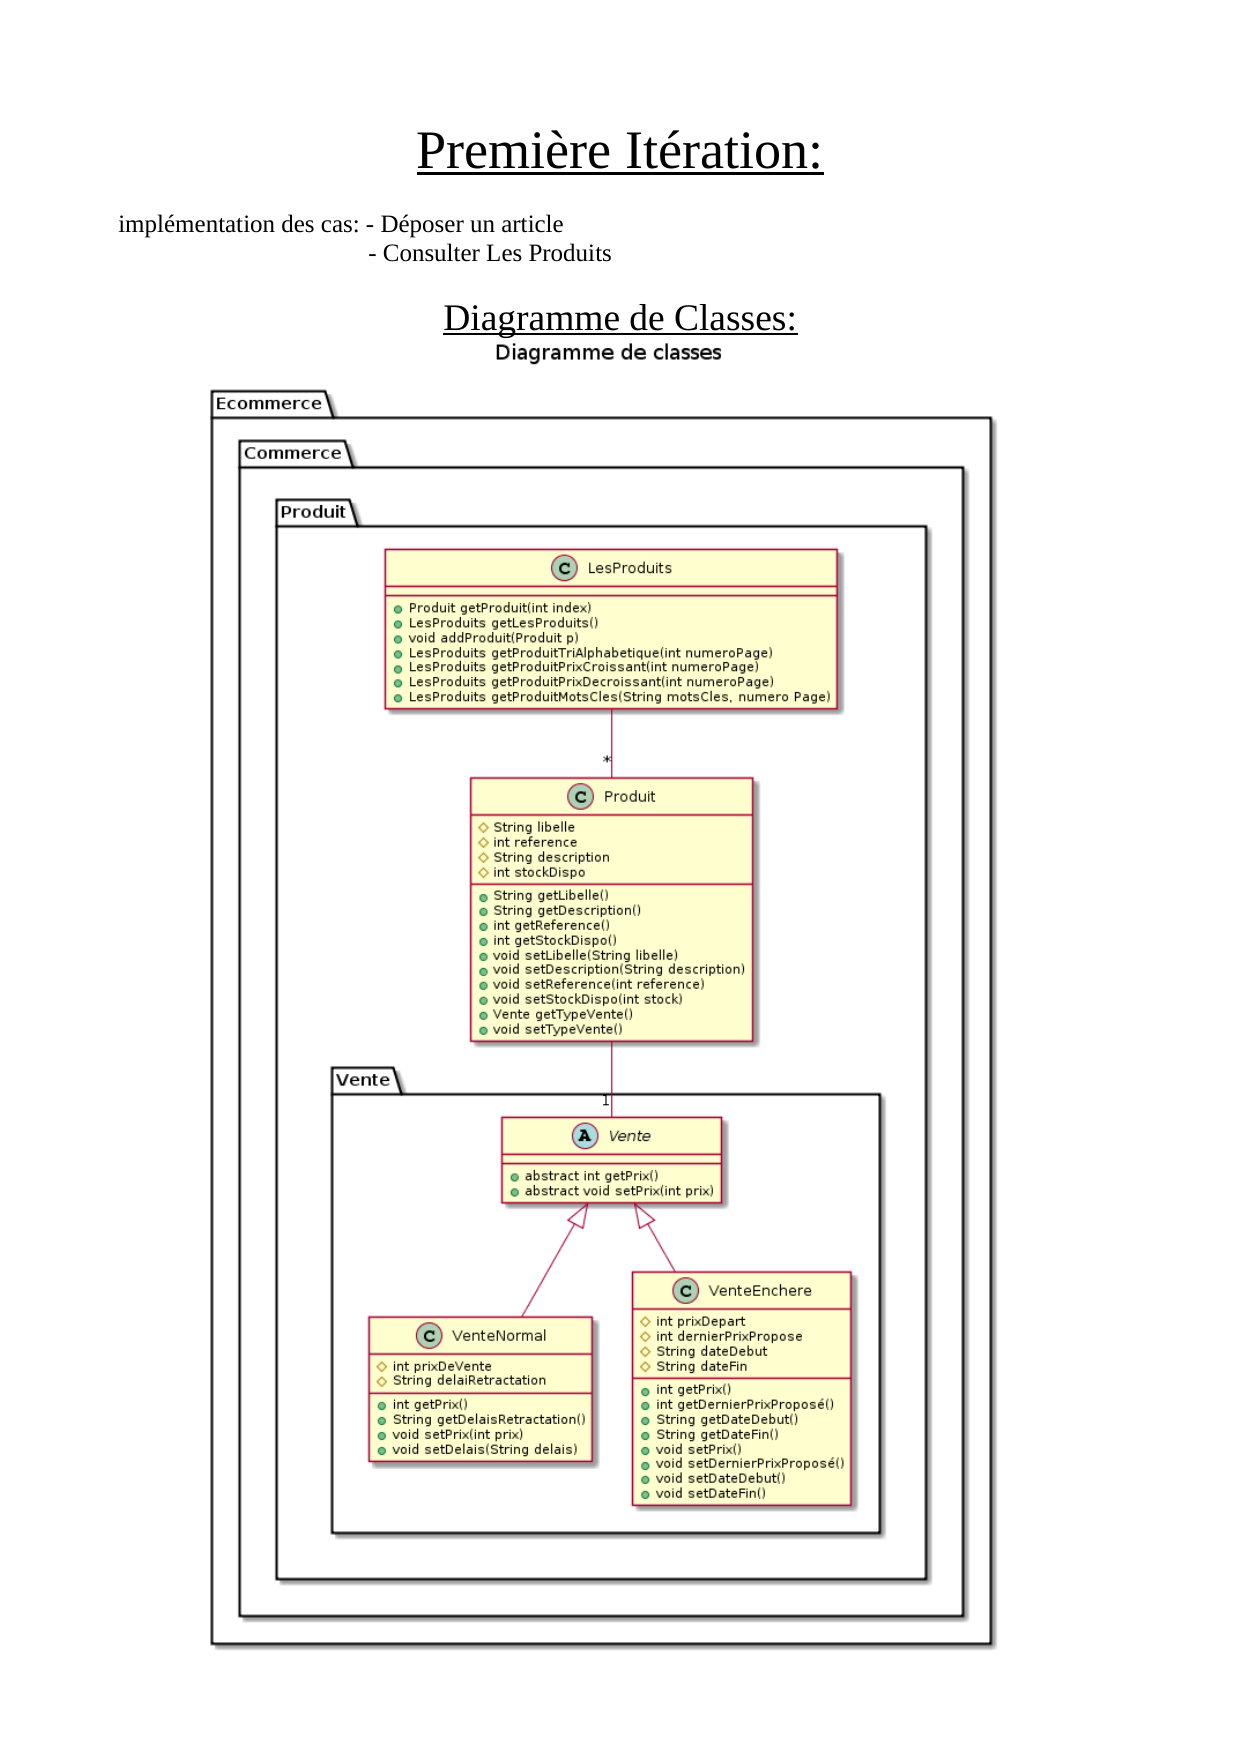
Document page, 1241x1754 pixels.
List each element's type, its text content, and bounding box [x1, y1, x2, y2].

text implémentation des cas: - Déposer un article [118, 209, 1122, 238]
text Diagramme de Classes: [118, 295, 1122, 338]
text Première Itération: [118, 118, 1122, 180]
text - Consulter Les Produits [118, 238, 1122, 267]
picture [186, 340, 1003, 1656]
